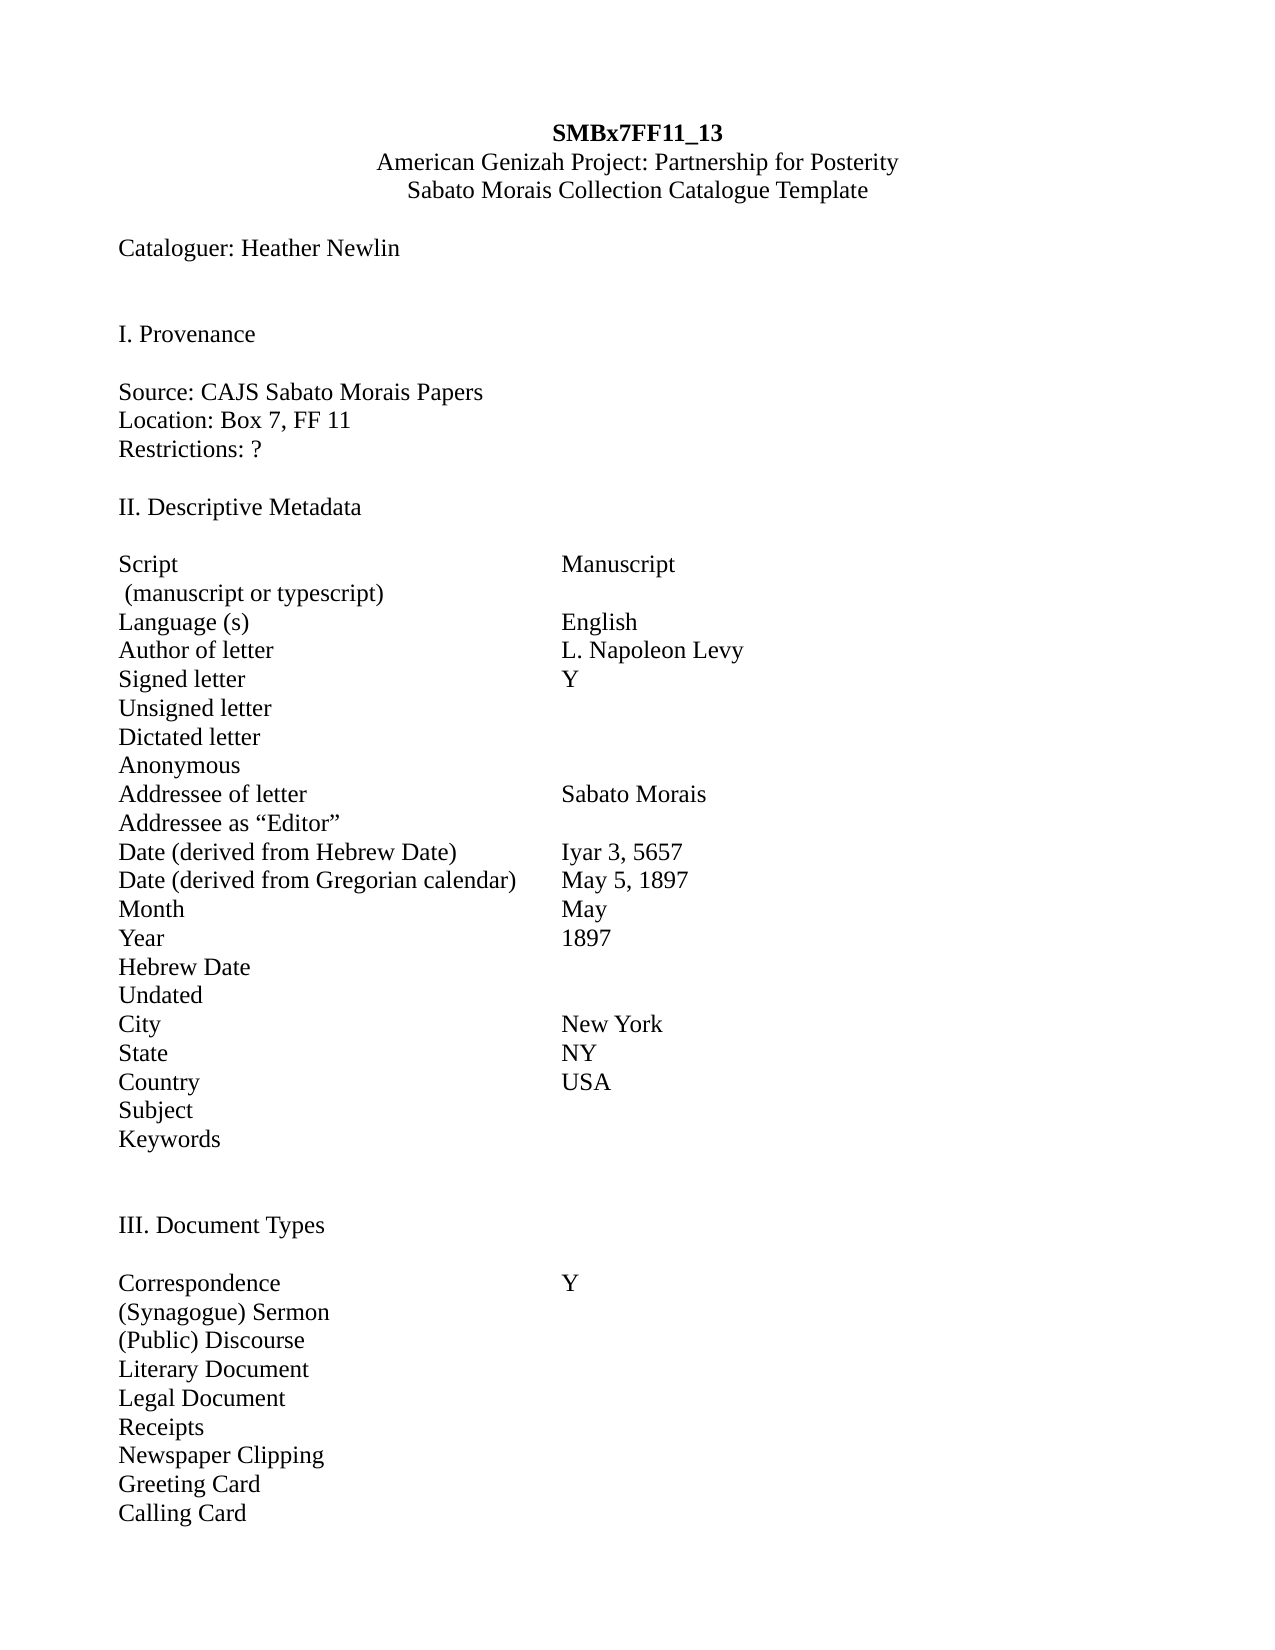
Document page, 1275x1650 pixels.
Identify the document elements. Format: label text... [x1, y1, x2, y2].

text Date (derived from Hebrew Date) Iyar 3, 5657 [118, 837, 1157, 866]
text Subject [118, 1096, 1157, 1124]
text Literary Document [118, 1354, 1157, 1383]
text Calling Card [118, 1498, 1157, 1527]
text Keywords [118, 1124, 1157, 1153]
text Undated [118, 981, 1157, 1009]
text SMBx7FF11_13 [118, 118, 1157, 147]
text Script Manuscript [118, 549, 1157, 578]
text Legal Document [118, 1383, 1157, 1412]
text Year 1897 [118, 923, 1157, 952]
text Anonymous [118, 751, 1157, 779]
text Author of letter L. Napoleon Levy [118, 636, 1157, 664]
text Source: CAJS Sabato Morais Papers [118, 377, 1157, 406]
text Hebrew Date [118, 952, 1157, 981]
text Sabato Morais Collection Catalogue Template [118, 176, 1157, 204]
text Greeting Card [118, 1469, 1157, 1498]
text Date (derived from Gregorian calendar) May 5, 1897 [118, 866, 1157, 894]
text Receipts [118, 1412, 1157, 1441]
text Dictated letter [118, 722, 1157, 751]
text II. Descriptive Metadata [118, 492, 1157, 521]
text Cataloguer: Heather Newlin [118, 233, 1157, 262]
text State NY [118, 1038, 1157, 1067]
text Language (s) English [118, 607, 1157, 636]
text Correspondence Y [118, 1268, 1157, 1297]
text Addressee of letter Sabato Morais [118, 779, 1157, 808]
text Month May [118, 894, 1157, 923]
text I. Provenance [118, 319, 1157, 348]
text Restrictions: ? [118, 434, 1157, 463]
text Country USA [118, 1067, 1157, 1096]
text III. Document Types [118, 1211, 1157, 1239]
text (Synagogue) Sermon [118, 1297, 1157, 1326]
text Addressee as “Editor” [118, 808, 1157, 837]
text (manuscript or typescript) [118, 578, 1157, 607]
text Location: Box 7, FF 11 [118, 406, 1157, 434]
text American Genizah Project: Partnership for Posterity [118, 147, 1157, 176]
text City New York [118, 1009, 1157, 1038]
text Signed letter Y [118, 664, 1157, 693]
text (Public) Discourse [118, 1326, 1157, 1354]
text Newspaper Clipping [118, 1441, 1157, 1469]
text Unsigned letter [118, 693, 1157, 722]
